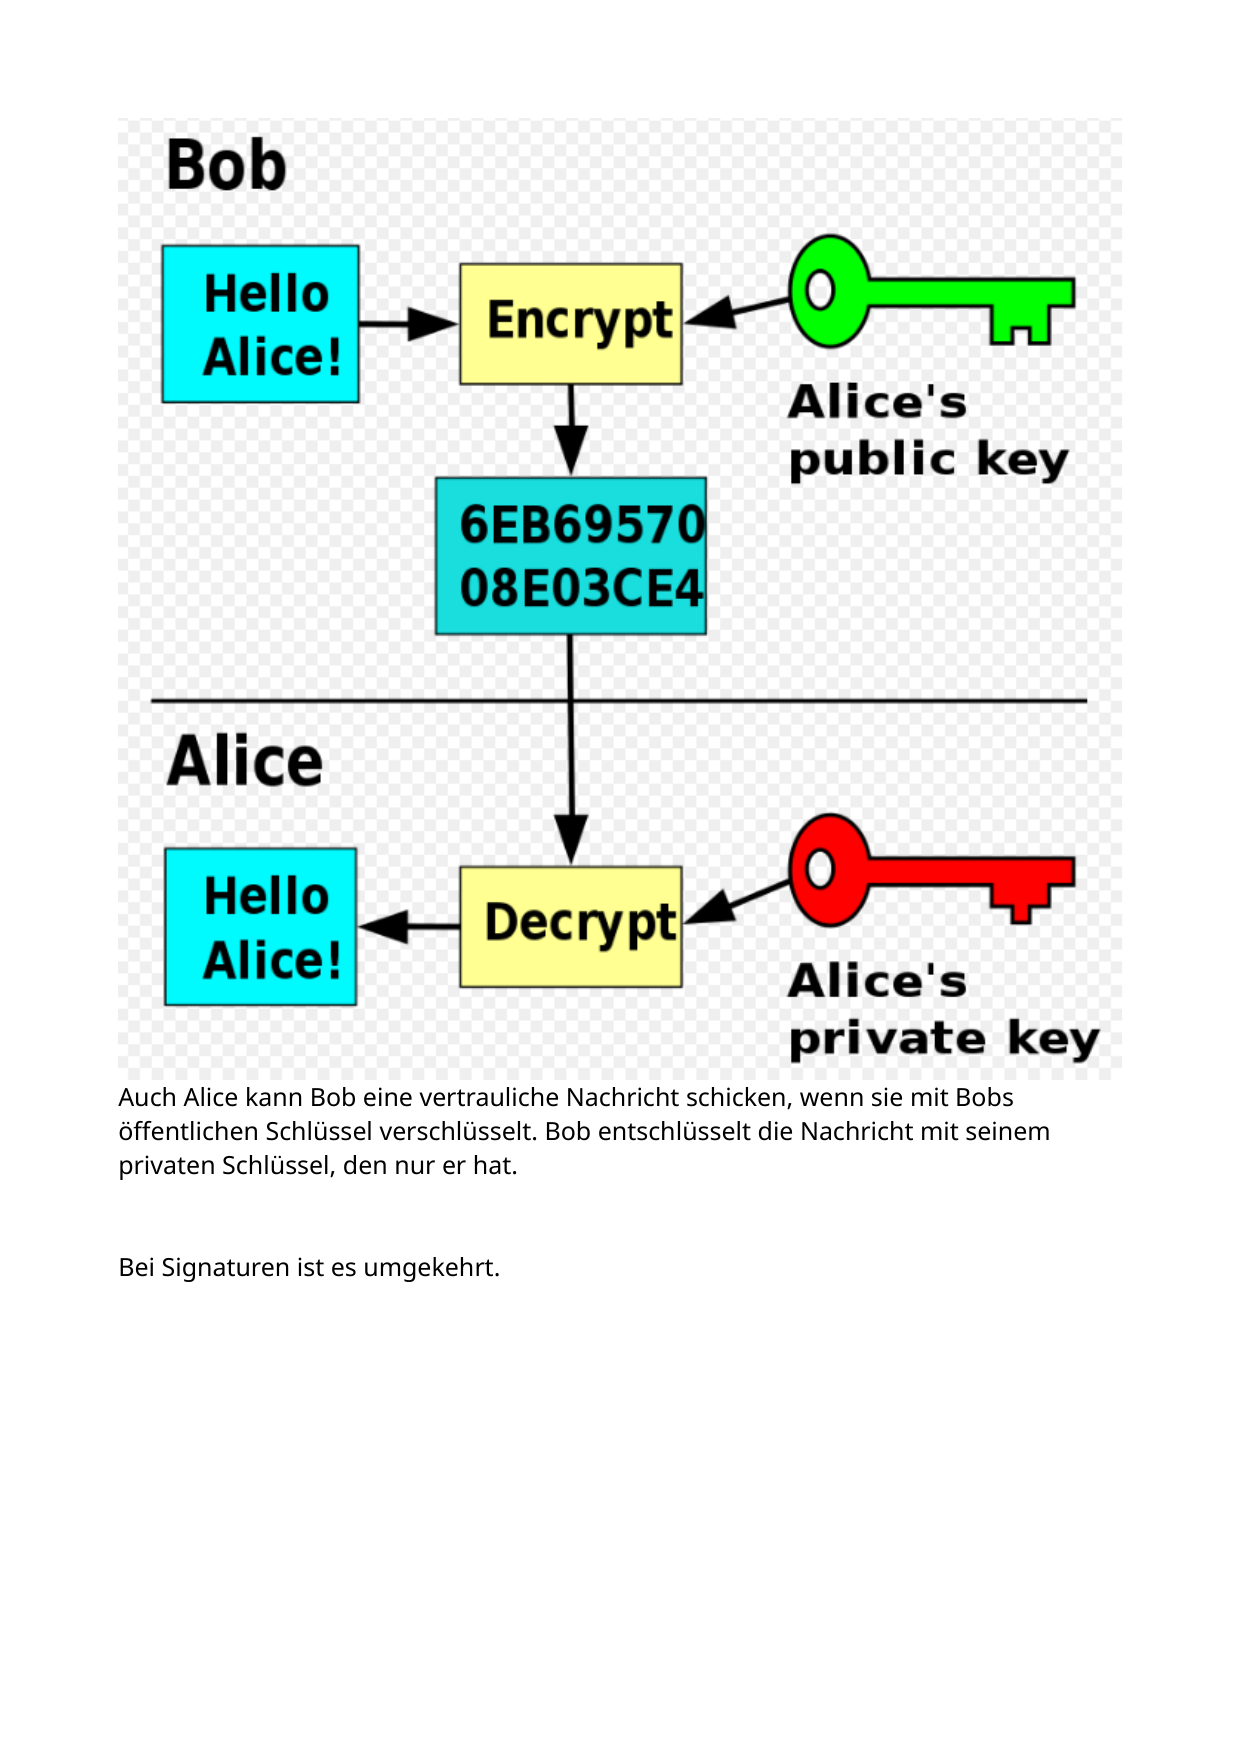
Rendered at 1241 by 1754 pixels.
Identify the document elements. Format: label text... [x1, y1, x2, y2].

picture [118, 118, 1123, 1080]
text Auch Alice kann Bob eine vertrauliche Nachricht schicken, wenn sie mit Bobs öffentlichen Schlüssel verschlüsselt. Bob entschlüsselt die Nachricht mit seinem privaten Schlüssel, den nur er hat. Bei Signaturen ist es umgekehrt. [118, 1080, 1122, 1283]
